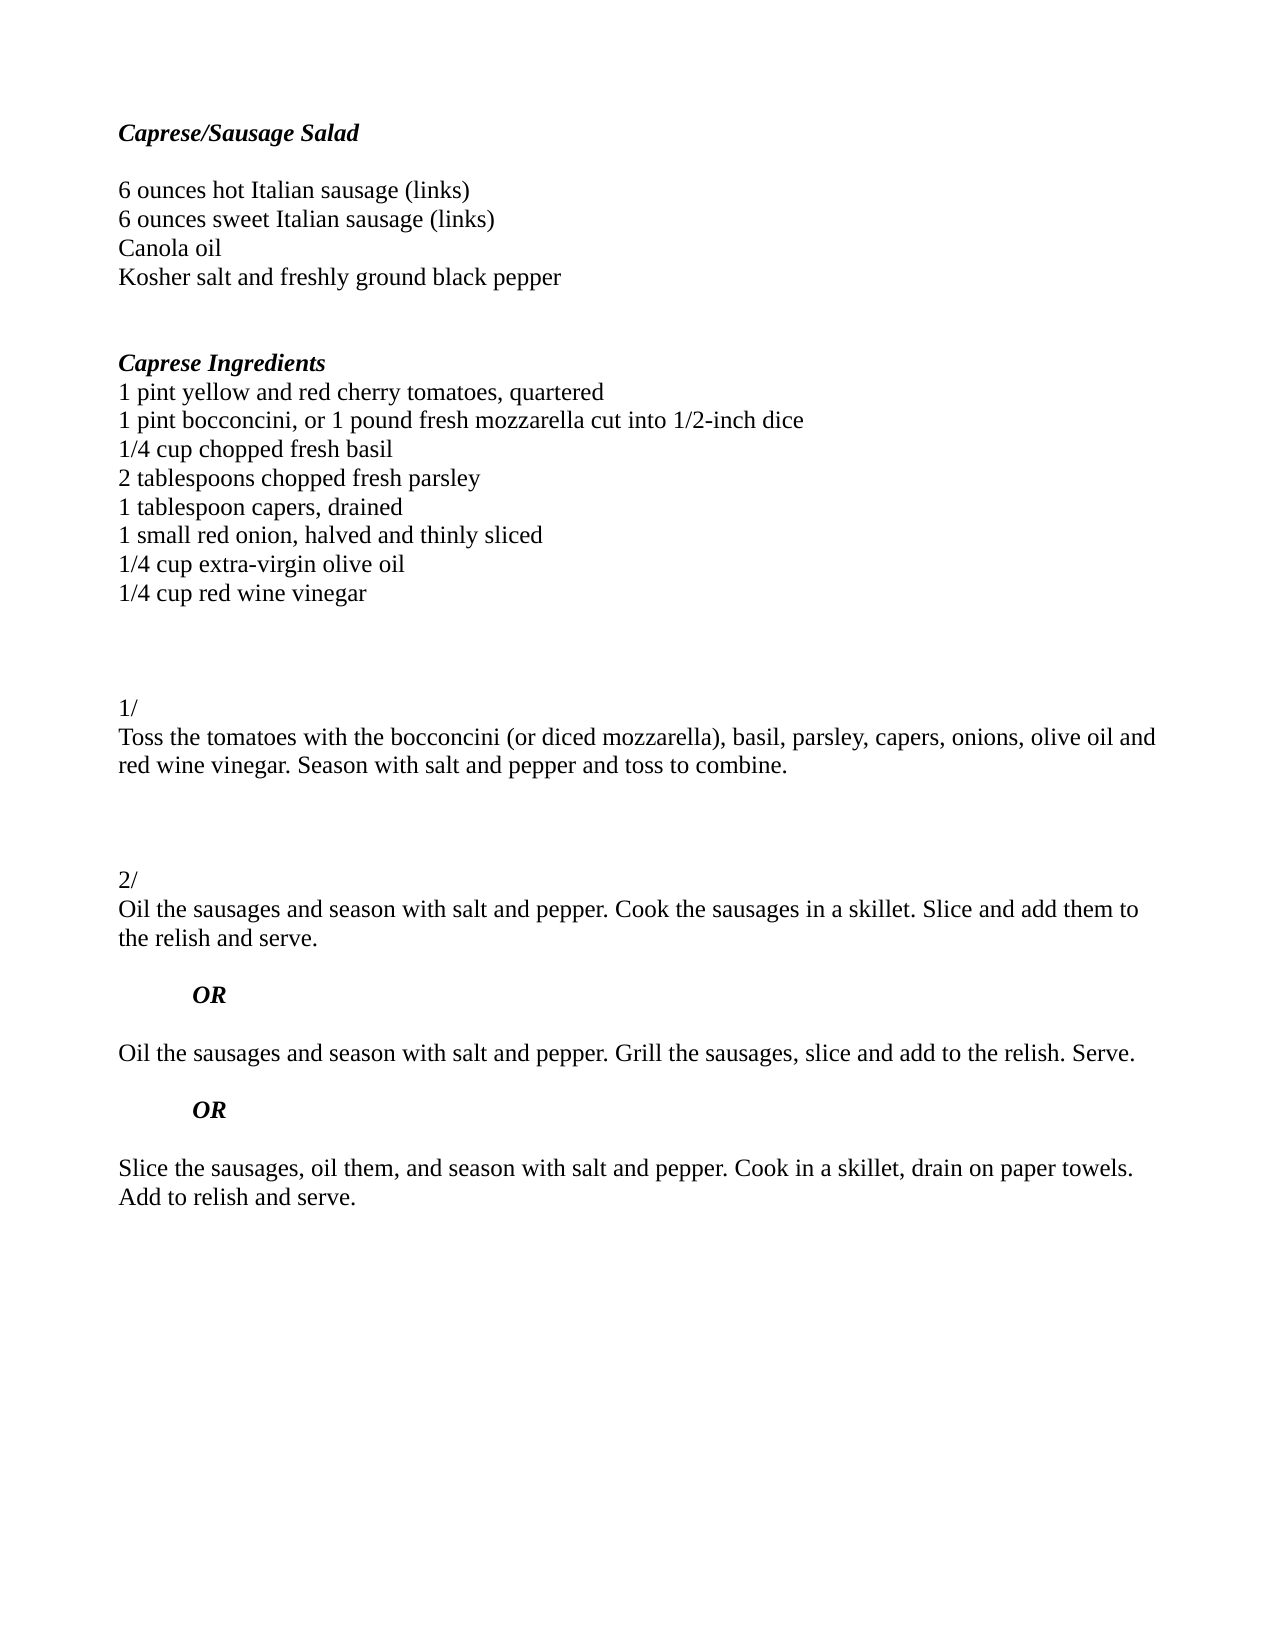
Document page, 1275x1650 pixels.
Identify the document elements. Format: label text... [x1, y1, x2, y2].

text OR [118, 981, 1157, 1009]
text 6 ounces hot Italian sausage (links) 6 ounces sweet Italian sausage (links) [118, 147, 1157, 233]
text Caprese Ingredients 1 pint yellow and red cherry tomatoes, quartered 1 pint bocconcini, or 1 pound fresh mozzarella cut into 1/2-inch dice 1/4 cup chopped fresh basil 2 tablespoons chopped fresh parsley 1 tablespoon capers, drained 1 small red onion, halved and thinly sliced 1/4 cup extra-virgin olive oil 1/4 cup red wine vinegar [118, 348, 1157, 636]
text Canola oil Kosher salt and freshly ground black pepper [118, 233, 1157, 291]
text OR [118, 1096, 1157, 1124]
text Caprese/Sausage Salad [118, 118, 1157, 147]
text Oil the sausages and season with salt and pepper. Grill the sausages, slice and add to the relish. Serve. [118, 1038, 1157, 1067]
text Slice the sausages, oil them, and season with salt and pepper. Cook in a skillet, drain on paper towels. Add to relish and serve. [118, 1153, 1157, 1239]
text 2/ Oil the sausages and season with salt and pepper. Cook the sausages in a skillet. Slice and add them to the relish and serve. [118, 866, 1157, 952]
text 1/ Toss the tomatoes with the bocconcini (or diced mozzarella), basil, parsley, capers, onions, olive oil and red wine vinegar. Season with salt and pepper and toss to combine. [118, 693, 1157, 808]
